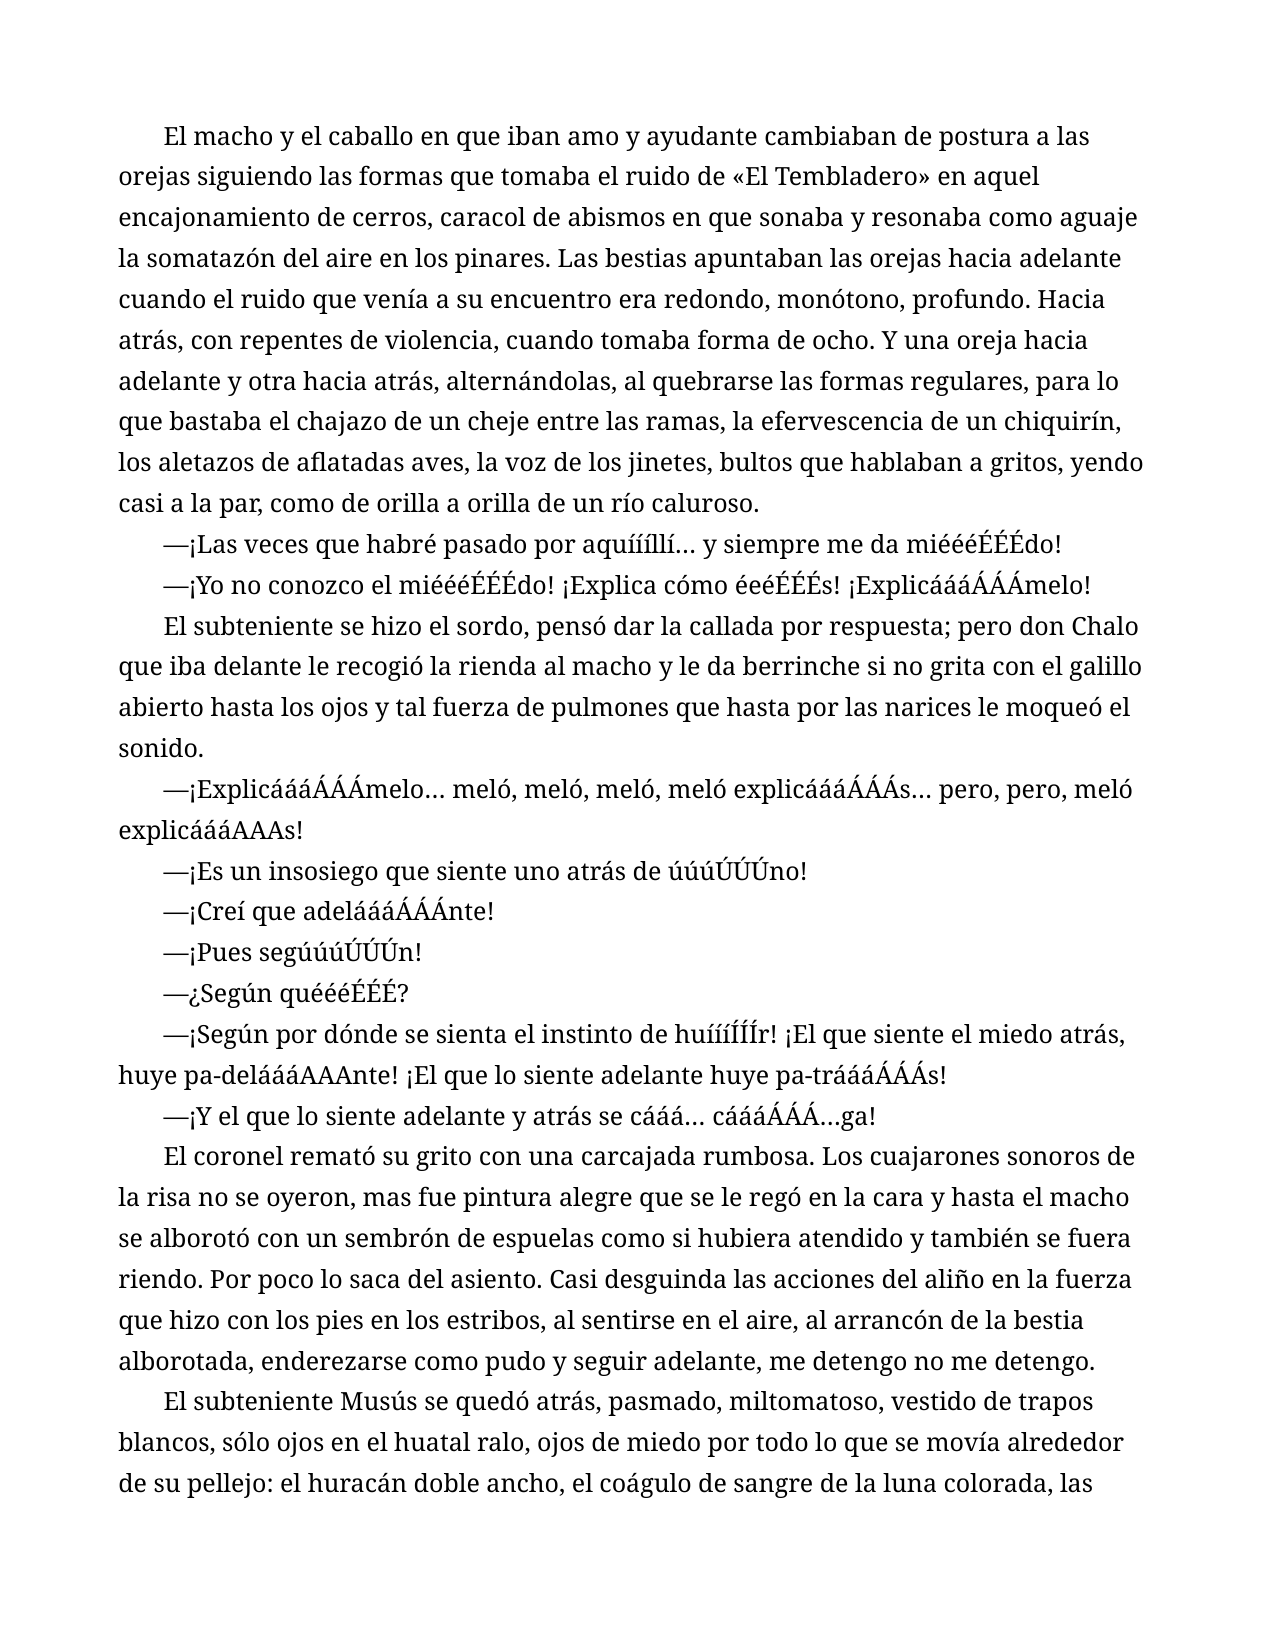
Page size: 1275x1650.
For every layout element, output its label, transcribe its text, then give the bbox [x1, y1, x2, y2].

text El macho y el caballo en que iban amo y ayudante cambiaban de postura a las orejas siguiendo las formas que tomaba el ruido de «El Tembladero» en aquel encajonamiento de cerros, caracol de abismos en que sonaba y resonaba como aguaje la somatazón del aire en los pinares. Las bestias apuntaban las orejas hacia adelante cuando el ruido que venía a su encuentro era redondo, monótono, profundo. Hacia atrás, con repentes de violencia, cuando tomaba forma de ocho. Y una oreja hacia adelante y otra hacia atrás, alternándolas, al quebrarse las formas regulares, para lo que bastaba el chajazo de un cheje entre las ramas, la efervescencia de un chiquirín, los aletazos de aflatadas aves, la voz de los jinetes, bultos que hablaban a gritos, yendo casi a la par, como de orilla a orilla de un río caluroso. —¡Las veces que habré pasado por aquíííllí… y siempre me da miéééÉÉÉdo! —¡Yo no conozco el miéééÉÉÉdo! ¡Explica cómo éeéÉÉÉs! ¡ExplicáááÁÁÁmelo! El subteniente se hizo el sordo, pensó dar la callada por respuesta; pero don Chalo que iba delante le recogió la rienda al macho y le da berrinche si no grita con el galillo abierto hasta los ojos y tal fuerza de pulmones que hasta por las narices le moqueó el sonido. —¡ExplicáááÁÁÁmelo… meló, meló, meló, meló explicáááÁÁÁs… pero, pero, meló explicáááAAAs! —¡Es un insosiego que siente uno atrás de úúúÚÚÚno! —¡Creí que adeláááÁÁÁnte! —¡Pues segúúúÚÚÚn! —¿Según quéééÉÉÉ? —¡Según por dónde se sienta el instinto de huíííÍÍÍr! ¡El que siente el miedo atrás, huye pa-deláááAAAnte! ¡El que lo siente adelante huye pa-tráááÁÁÁs! —¡Y el que lo siente adelante y atrás se cááá… cáááÁÁÁ…ga! El coronel remató su grito con una carcajada rumbosa. Los cuajarones sonoros de la risa no se oyeron, mas fue pintura alegre que se le regó en la cara y hasta el macho se alborotó con un sembrón de espuelas como si hubiera atendido y también se fuera riendo. Por poco lo saca del asiento. Casi desguinda las acciones del aliño en la fuerza que hizo con los pies en los estribos, al sentirse en el aire, al arrancón de la bestia alborotada, enderezarse como pudo y seguir adelante, me detengo no me detengo. El subteniente Musús se quedó atrás, pasmado, miltomatoso, vestido de trapos blancos, sólo ojos en el huatal ralo, ojos de miedo por todo lo que se movía alrededor de su pellejo: el huracán doble ancho, el coágulo de sangre de la luna colorada, las [118, 118, 1157, 1500]
